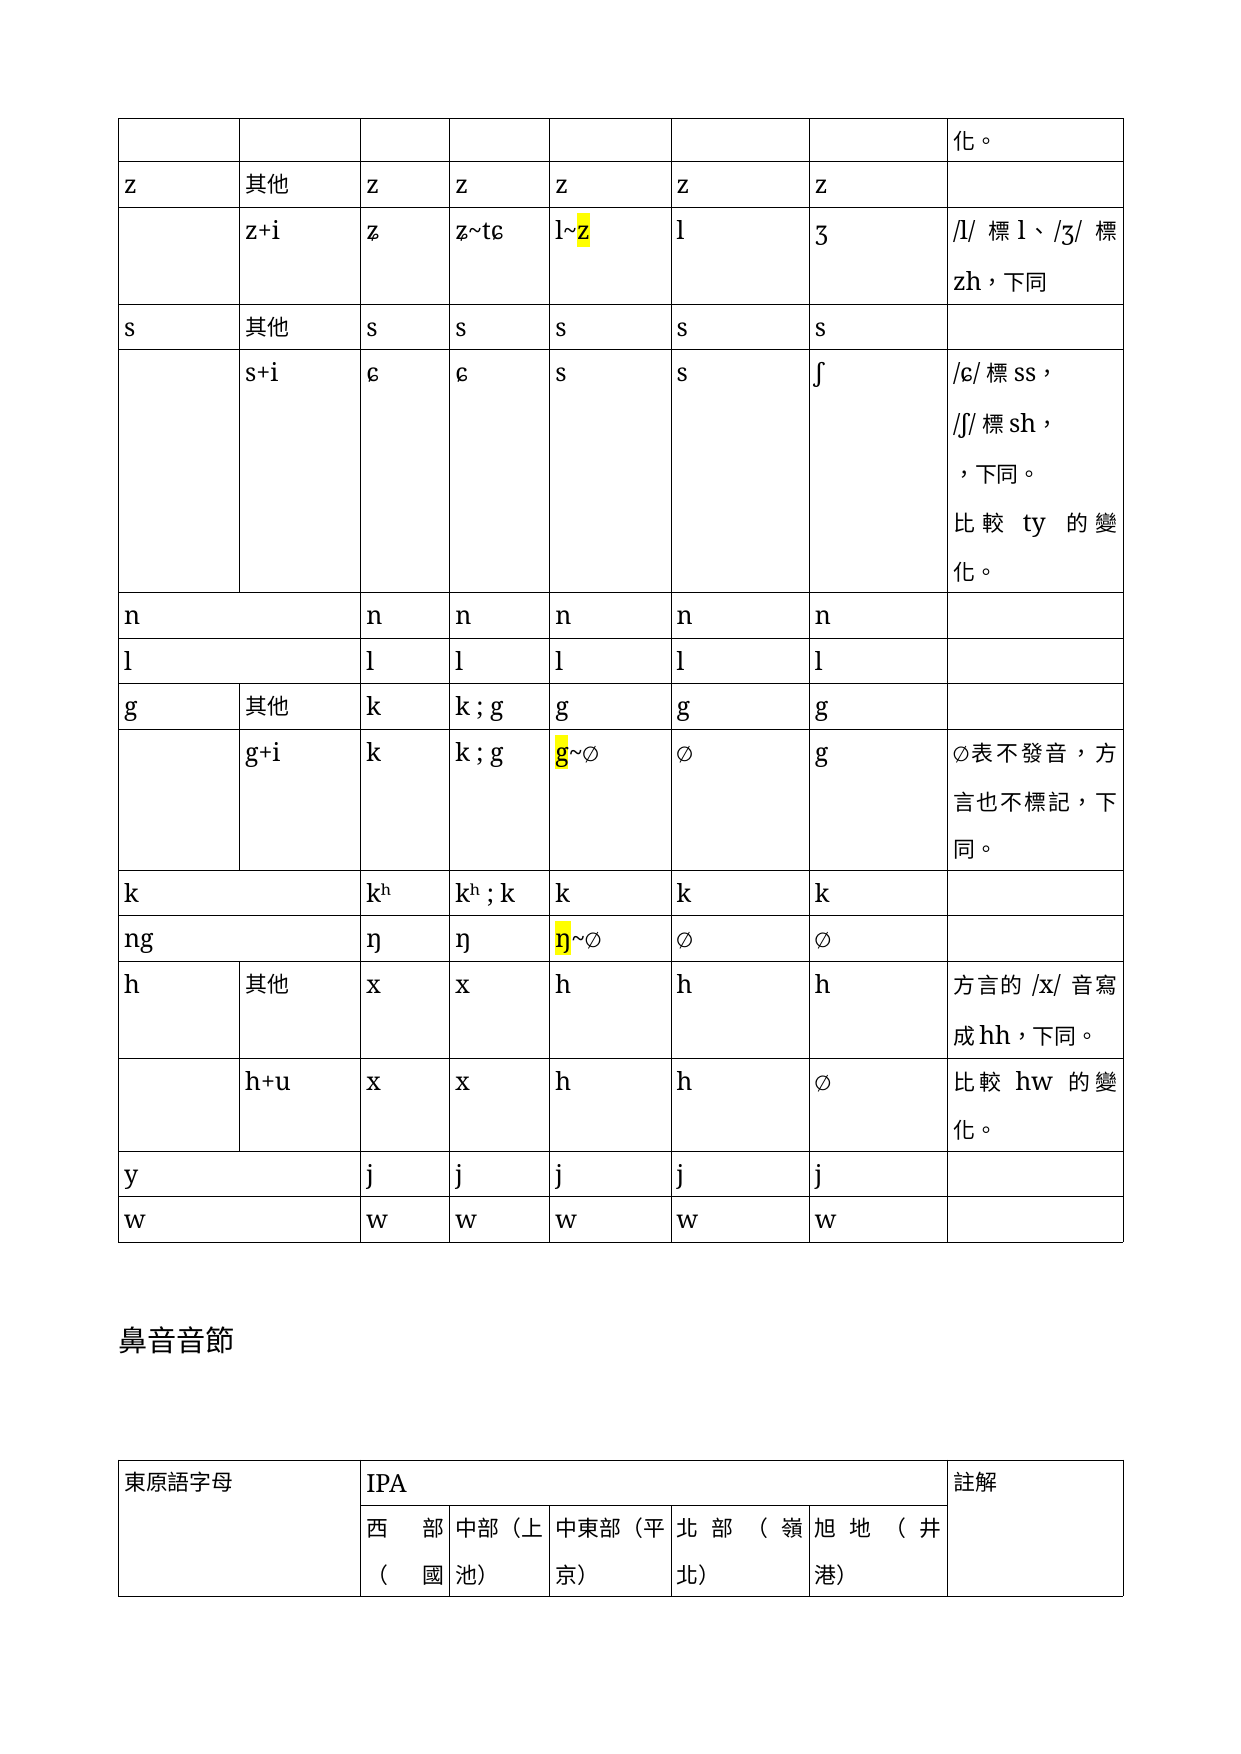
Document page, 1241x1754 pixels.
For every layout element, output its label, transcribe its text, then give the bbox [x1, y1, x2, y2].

table_cell l [672, 639, 809, 683]
table_cell n [550, 593, 671, 638]
table_cell k ; g [450, 684, 549, 729]
table_cell [450, 119, 549, 161]
table_cell h [119, 962, 239, 1057]
table_cell z+i [240, 208, 360, 304]
table_cell l~z [550, 208, 671, 304]
table_cell z [550, 162, 671, 207]
table_cell s [550, 350, 671, 592]
table_cell [119, 730, 239, 869]
table_cell 北部（嶺北） [672, 1506, 809, 1596]
table_cell [948, 1197, 1123, 1242]
table_cell ɕ [450, 350, 549, 592]
table_cell h [550, 1059, 671, 1151]
table_cell g~∅ [550, 730, 671, 869]
table_cell [948, 916, 1123, 961]
table_cell [119, 1059, 239, 1151]
table_cell ∅ [810, 916, 947, 961]
table_cell l [361, 639, 449, 683]
table_cell ŋ [450, 916, 549, 961]
table_cell ŋ~∅ [550, 916, 671, 961]
table_cell s [450, 305, 549, 349]
table_cell ng [119, 916, 360, 961]
table_cell 其他 [240, 684, 360, 729]
table_cell [672, 119, 809, 161]
table_cell j [361, 1152, 449, 1196]
table_cell 其他 [240, 305, 360, 349]
table_cell w [550, 1197, 671, 1242]
table_cell n [672, 593, 809, 638]
table_cell z [672, 162, 809, 207]
table_cell g [810, 730, 947, 869]
table_cell s+i [240, 350, 360, 592]
table_cell ∅ [672, 730, 809, 869]
table_cell ʒ [810, 208, 947, 304]
table_cell l [550, 639, 671, 683]
table_cell 方言的 /x/ 音寫成hh，下同。 [948, 962, 1123, 1057]
table_cell z [361, 162, 449, 207]
table_cell [361, 119, 449, 161]
table_cell n [810, 593, 947, 638]
table_cell h [810, 962, 947, 1057]
table_cell h+u [240, 1059, 360, 1151]
table_cell 中東部（平京） [550, 1506, 671, 1596]
table_cell w [361, 1197, 449, 1242]
table_cell ∅ [672, 916, 809, 961]
table_cell [948, 305, 1123, 349]
table_cell [948, 593, 1123, 638]
table_cell s [550, 305, 671, 349]
table_cell s [119, 305, 239, 349]
table_cell z [450, 162, 549, 207]
table_cell ʑ~tɕ [450, 208, 549, 304]
table_cell k [810, 871, 947, 915]
table_cell /l/ 標l、/ʒ/ 標zh，下同 [948, 208, 1123, 304]
table_cell k [550, 871, 671, 915]
table_cell [119, 208, 239, 304]
table_cell [948, 684, 1123, 729]
table_cell k [672, 871, 809, 915]
table_cell w [450, 1197, 549, 1242]
table_cell l [810, 639, 947, 683]
table_cell k [361, 730, 449, 869]
table_cell l [450, 639, 549, 683]
table_cell ʃ [810, 350, 947, 592]
table_cell x [361, 1059, 449, 1151]
table_cell s [672, 305, 809, 349]
table_cell k [361, 684, 449, 729]
table_cell x [361, 962, 449, 1057]
table_cell l [672, 208, 809, 304]
table_header 註解 [948, 1461, 1123, 1596]
table_cell g [550, 684, 671, 729]
table_cell y [119, 1152, 360, 1196]
table_cell [119, 350, 239, 592]
table_cell j [450, 1152, 549, 1196]
table_cell 其他 [240, 962, 360, 1057]
table_cell j [672, 1152, 809, 1196]
table_cell h [550, 962, 671, 1057]
table_header IPA [361, 1461, 947, 1505]
table_cell 化。 [948, 119, 1123, 161]
table_cell n [361, 593, 449, 638]
table_cell [240, 119, 360, 161]
table_cell g [119, 684, 239, 729]
table_cell ʑ [361, 208, 449, 304]
table_cell ɕ [361, 350, 449, 592]
table_cell l [119, 639, 360, 683]
table_cell 其他 [240, 162, 360, 207]
table_cell k ; g [450, 730, 549, 869]
table_cell kʰ ; k [450, 871, 549, 915]
table_cell n [450, 593, 549, 638]
table_cell g [672, 684, 809, 729]
table_cell z [810, 162, 947, 207]
table_cell 比較 hw 的變化。 [948, 1059, 1123, 1151]
table_cell [810, 119, 947, 161]
table_cell [948, 871, 1123, 915]
table_cell x [450, 1059, 549, 1151]
table_cell w [672, 1197, 809, 1242]
table_cell 西部（國 [361, 1506, 449, 1596]
table_cell g+i [240, 730, 360, 869]
table_cell w [119, 1197, 360, 1242]
table_cell [948, 1152, 1123, 1196]
table_cell j [550, 1152, 671, 1196]
table_header 東原語字母 [119, 1461, 360, 1596]
table_cell x [450, 962, 549, 1057]
table_cell h [672, 1059, 809, 1151]
table_cell [119, 119, 239, 161]
table_cell ∅ [810, 1059, 947, 1151]
table_cell kʰ [361, 871, 449, 915]
table_cell g [810, 684, 947, 729]
table_cell /ɕ/ 標 ss， /ʃ/ 標 sh， ，下同。 比較 ty 的變化。 [948, 350, 1123, 592]
table_cell s [361, 305, 449, 349]
table_cell [948, 639, 1123, 683]
subtitle 鼻音音節 [118, 1318, 1122, 1360]
table_cell k [119, 871, 360, 915]
table_cell n [119, 593, 360, 638]
table_cell s [672, 350, 809, 592]
table_cell ŋ [361, 916, 449, 961]
table_cell z [119, 162, 239, 207]
table_cell s [810, 305, 947, 349]
table_cell 中部（上池） [450, 1506, 549, 1596]
table_cell ∅表不發音，方言也不標記，下同。 [948, 730, 1123, 869]
table_cell [550, 119, 671, 161]
table_cell j [810, 1152, 947, 1196]
table_cell [948, 162, 1123, 207]
table_cell 旭地（井港） [810, 1506, 947, 1596]
table_cell h [672, 962, 809, 1057]
table_cell w [810, 1197, 947, 1242]
